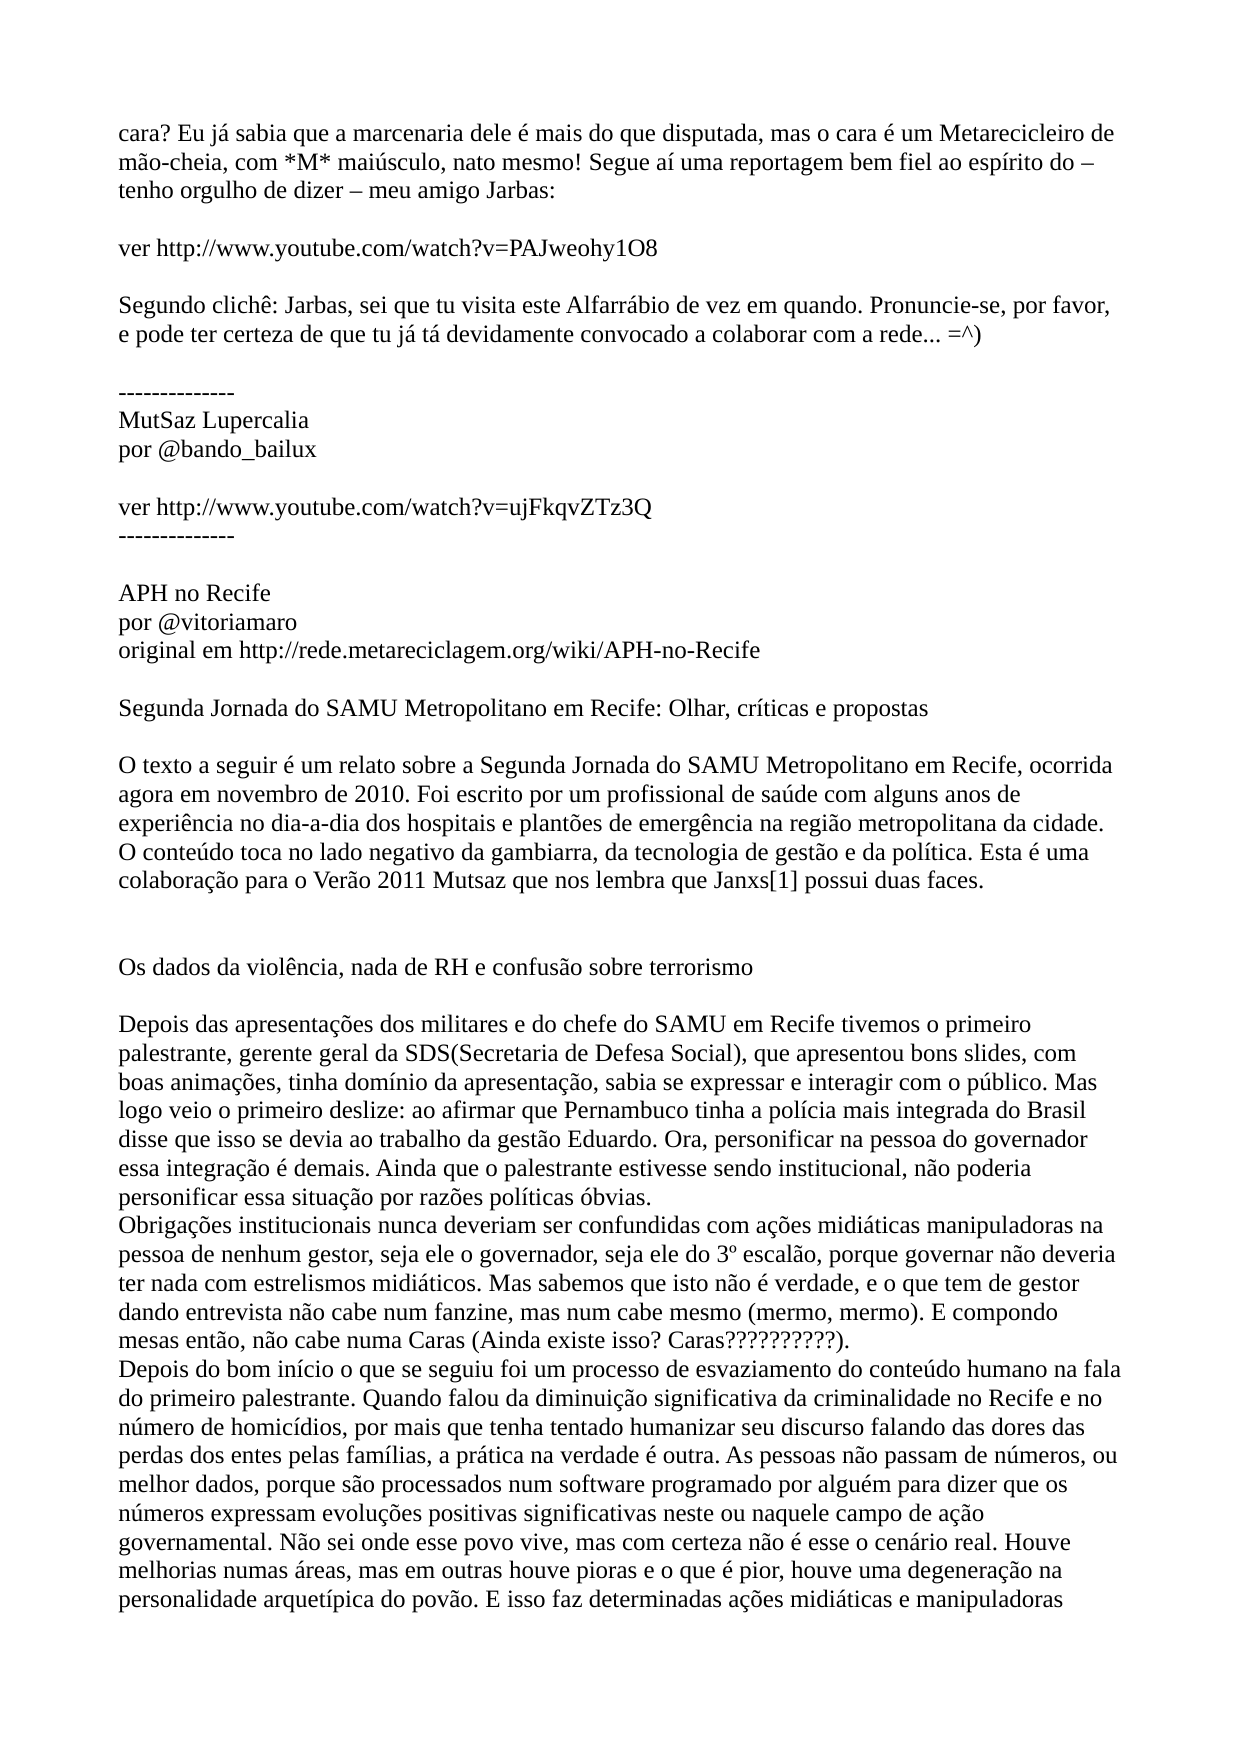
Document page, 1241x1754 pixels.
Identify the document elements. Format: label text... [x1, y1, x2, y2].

text -------------- [118, 377, 1122, 406]
text Depois das apresentações dos militares e do chefe do SAMU em Recife tivemos o primeiro palestrante, gerente geral da SDS(Secretaria de Defesa Social), que apresentou bons slides, com boas animações, tinha domínio da apresentação, sabia se expressar e interagir com o público. Mas logo veio o primeiro deslize: ao afirmar que Pernambuco tinha a polícia mais integrada do Brasil disse que isso se devia ao trabalho da gestão Eduardo. Ora, personificar na pessoa do governador essa integração é demais. Ainda que o palestrante estivesse sendo institucional, não poderia personificar essa situação por razões políticas óbvias. [118, 1009, 1122, 1211]
text O texto a seguir é um relato sobre a Segunda Jornada do SAMU Metropolitano em Recife, ocorrida agora em novembro de 2010. Foi escrito por um profissional de saúde com alguns anos de experiência no dia-a-dia dos hospitais e plantões de emergência na região metropolitana da cidade. O conteúdo toca no lado negativo da gambiarra, da tecnologia de gestão e da política. Esta é uma colaboração para o Verão 2011 Mutsaz que nos lembra que Janxs[1] possui duas faces. [118, 751, 1122, 894]
text Obrigações institucionais nunca deveriam ser confundidas com ações midiáticas manipuladoras na pessoa de nenhum gestor, seja ele o governador, seja ele do 3º escalão, porque governar não deveria ter nada com estrelismos midiáticos. Mas sabemos que isto não é verdade, e o que tem de gestor dando entrevista não cabe num fanzine, mas num cabe mesmo (mermo, mermo). E compondo mesas então, não cabe numa Caras (Ainda existe isso? Caras??????????). [118, 1211, 1122, 1354]
text -------------- [118, 521, 1122, 549]
text Depois do bom início o que se seguiu foi um processo de esvaziamento do conteúdo humano na fala do primeiro palestrante. Quando falou da diminuição significativa da criminalidade no Recife e no número de homicídios, por mais que tenha tentado humanizar seu discurso falando das dores das perdas dos entes pelas famílias, a prática na verdade é outra. As pessoas não passam de números, ou melhor dados, porque são processados num software programado por alguém para dizer que os números expressam evoluções positivas significativas neste ou naquele campo de ação governamental. Não sei onde esse povo vive, mas com certeza não é esse o cenário real. Houve melhorias numas áreas, mas em outras houve pioras e o que é pior, houve uma degeneração na personalidade arquetípica do povão. E isso faz determinadas ações midiáticas e manipuladoras [118, 1354, 1122, 1613]
text por @vitoriamaro [118, 607, 1122, 636]
text APH no Recife [118, 578, 1122, 607]
text ver http://www.youtube.com/watch?v=PAJweohy1O8 [118, 233, 1122, 262]
text Segundo clichê: Jarbas, sei que tu visita este Alfarrábio de vez em quando. Pronuncie-se, por favor, e pode ter certeza de que tu já tá devidamente convocado a colaborar com a rede... =^) [118, 291, 1122, 348]
text Os dados da violência, nada de RH e confusão sobre terrorismo [118, 952, 1122, 981]
text MutSaz Lupercalia [118, 406, 1122, 434]
text ver http://www.youtube.com/watch?v=ujFkqvZTz3Q [118, 492, 1122, 521]
text por @bando_bailux [118, 434, 1122, 463]
text original em http://rede.metareciclagem.org/wiki/APH-no-Recife [118, 636, 1122, 664]
text Segunda Jornada do SAMU Metropolitano em Recife: Olhar, críticas e propostas [118, 693, 1122, 722]
text cara? Eu já sabia que a marcenaria dele é mais do que disputada, mas o cara é um Metarecicleiro de mão-cheia, com *M* maiúsculo, nato mesmo! Segue aí uma reportagem bem fiel ao espírito do – tenho orgulho de dizer – meu amigo Jarbas: [118, 118, 1122, 204]
